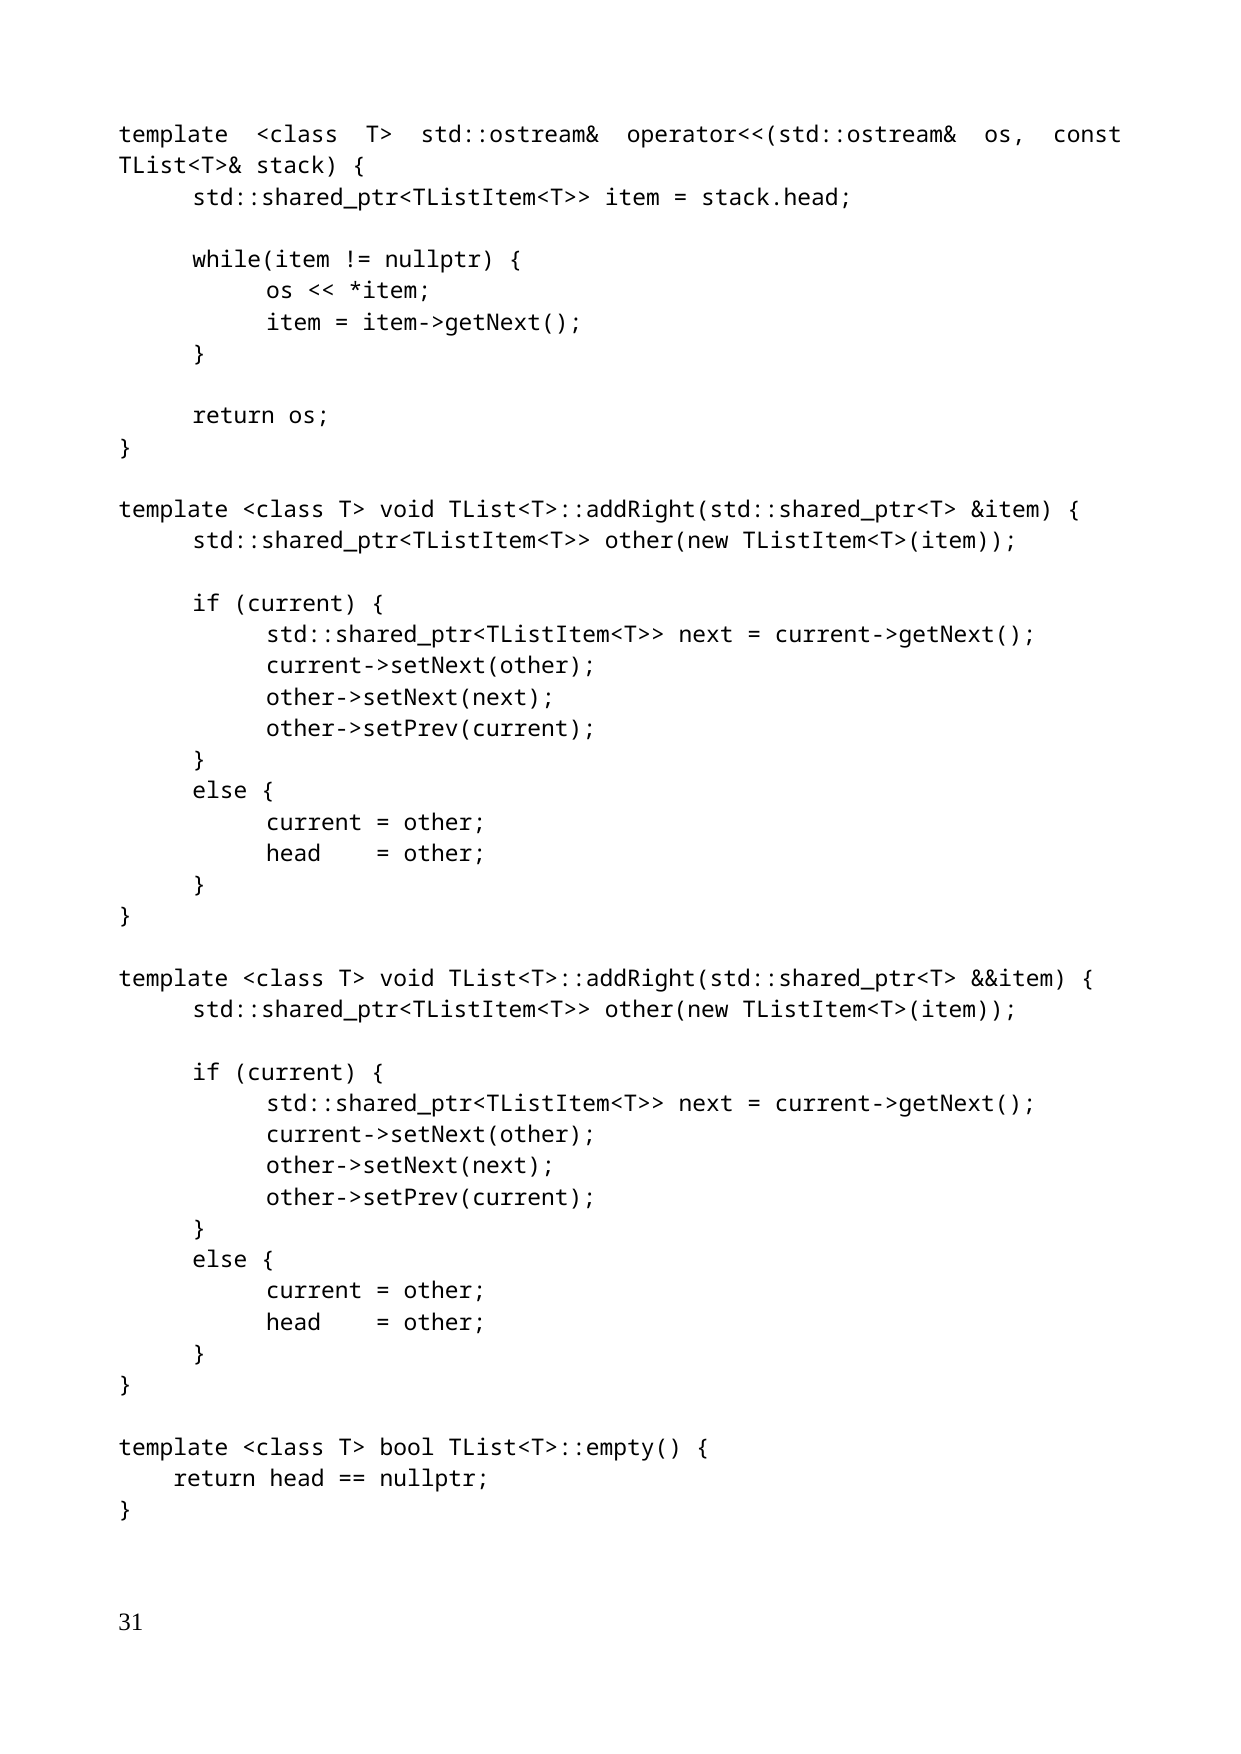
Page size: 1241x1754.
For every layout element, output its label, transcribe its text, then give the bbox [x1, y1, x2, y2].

text return os; [118, 399, 1122, 431]
text os << *item; [118, 274, 1122, 306]
text } [118, 337, 1122, 368]
text if (current) { [118, 1056, 1122, 1087]
text } [118, 1212, 1122, 1243]
text current->setNext(other); [118, 649, 1122, 681]
text } [118, 743, 1122, 774]
text std::shared_ptr<TListItem<T>> item = stack.head; [118, 181, 1122, 212]
text item = item->getNext(); [118, 306, 1122, 337]
text std::shared_ptr<TListItem<T>> next = current->getNext(); [118, 618, 1122, 649]
text other->setNext(next); [118, 1149, 1122, 1181]
text current->setNext(other); [118, 1118, 1122, 1149]
text std::shared_ptr<TListItem<T>> other(new TListItem<T>(item)); [118, 993, 1122, 1024]
text std::shared_ptr<TListItem<T>> next = current->getNext(); [118, 1087, 1122, 1118]
text template <class T> bool TList<T>::empty() { [118, 1431, 1122, 1462]
text template <class T> std::ostream& operator<<(std::ostream& os, const TList<T>& stack) { [118, 118, 1122, 181]
text while(item != nullptr) { [118, 243, 1122, 274]
text other->setPrev(current); [118, 1181, 1122, 1212]
text } [118, 1493, 1122, 1524]
text other->setNext(next); [118, 681, 1122, 712]
text } [118, 899, 1122, 931]
text if (current) { [118, 587, 1122, 618]
text head = other; [118, 1306, 1122, 1337]
text return head == nullptr; [118, 1462, 1122, 1493]
text current = other; [118, 806, 1122, 837]
text other->setPrev(current); [118, 712, 1122, 743]
text } [118, 1337, 1122, 1368]
text } [118, 868, 1122, 899]
text std::shared_ptr<TListItem<T>> other(new TListItem<T>(item)); [118, 524, 1122, 556]
text else { [118, 1243, 1122, 1274]
text template <class T> void TList<T>::addRight(std::shared_ptr<T> &&item) { [118, 962, 1122, 993]
text else { [118, 774, 1122, 806]
text head = other; [118, 837, 1122, 868]
text template <class T> void TList<T>::addRight(std::shared_ptr<T> &item) { [118, 493, 1122, 524]
text } [118, 431, 1122, 462]
text current = other; [118, 1274, 1122, 1306]
text } [118, 1368, 1122, 1399]
